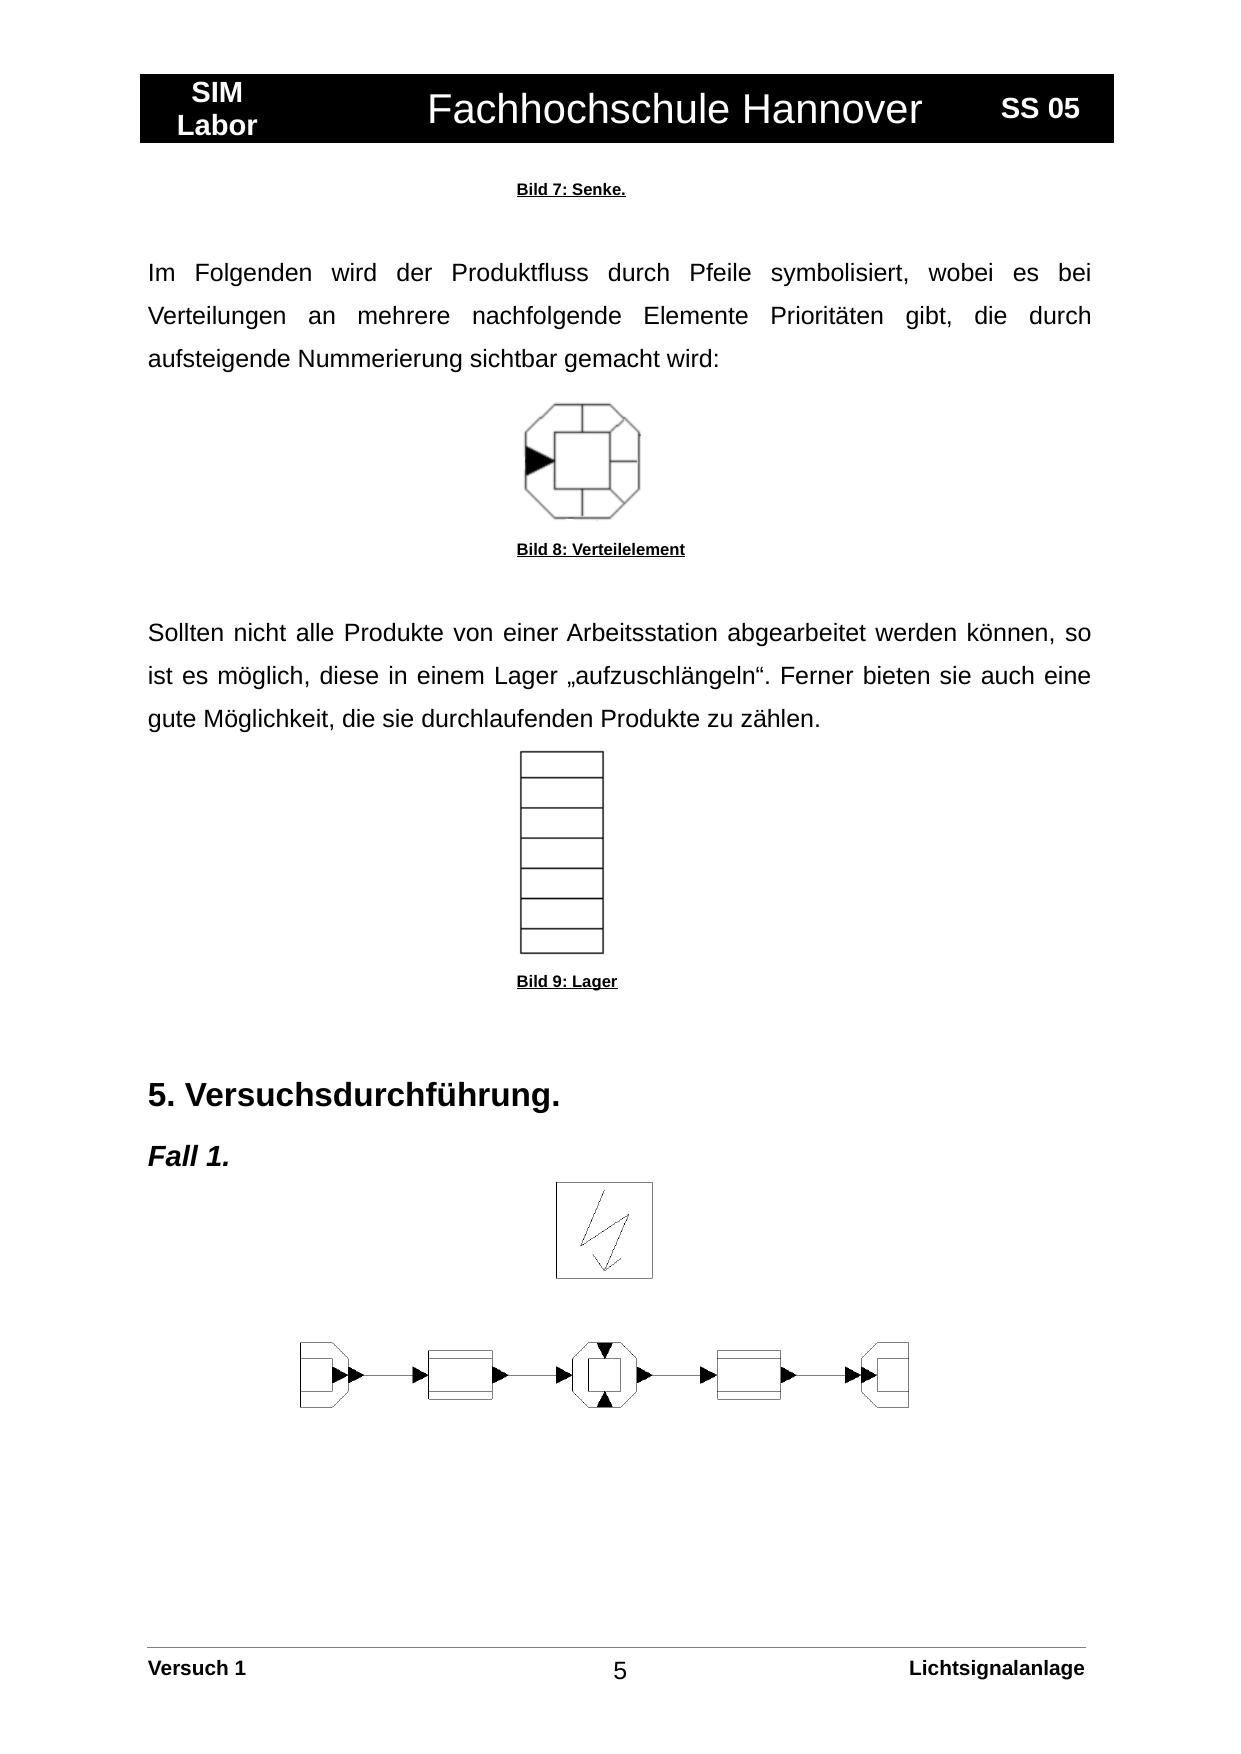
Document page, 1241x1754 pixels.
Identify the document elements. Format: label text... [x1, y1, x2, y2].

text Sollten nicht alle Produkte von einer Arbeitsstation abgearbeitet werden können, so ist es möglich, diese in einem Lager „aufzuschlängeln“. Ferner bieten sie auch eine gute Möglichkeit, die sie durchlaufenden Produkte zu zählen. [148, 618, 1093, 733]
text Im Folgenden wird der Produktfluss durch Pfeile symbolisiert, wobei es bei Verteilungen an mehrere nachfolgende Elemente Prioritäten gibt, die durch aufsteigende Nummerierung sichtbar gemacht wird: [148, 258, 1093, 373]
picture [516, 387, 645, 532]
subtitle 5. Versuchsdurchführung. [148, 1076, 1093, 1114]
text Bild 7: Senke. [148, 172, 1093, 200]
subtitle Fall 1. [148, 1139, 1093, 1172]
text Bild 9: Lager [443, 971, 1093, 991]
text Bild 8: Verteilelement [148, 532, 1093, 560]
picture [516, 747, 607, 957]
picture [295, 1178, 915, 1411]
